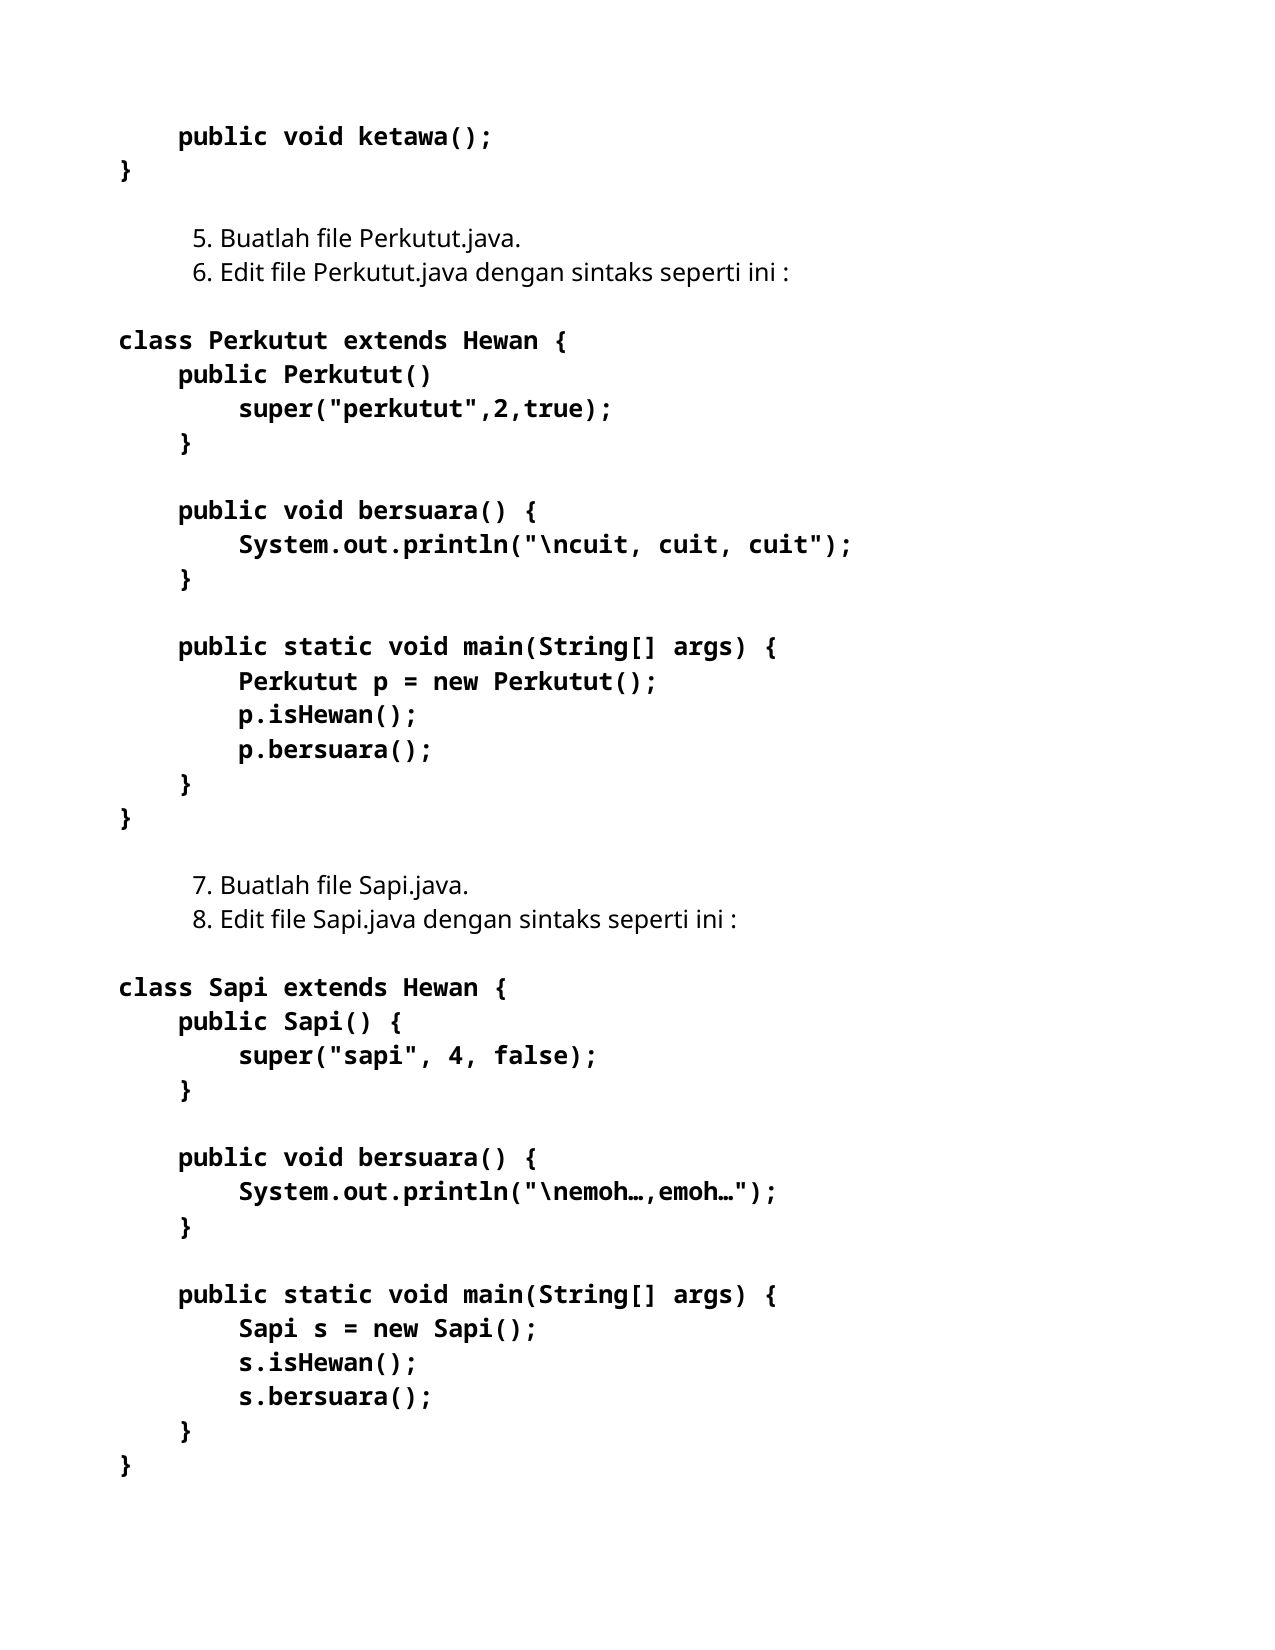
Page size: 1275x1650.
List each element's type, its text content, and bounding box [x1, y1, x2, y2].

text public Sapi() { [118, 1004, 1157, 1038]
text } [118, 1072, 1157, 1106]
text s.isHewan(); [118, 1344, 1157, 1378]
text Perkutut p = new Perkutut(); [118, 663, 1157, 697]
text public void ketawa(); [118, 118, 1157, 152]
text System.out.println("\nemoh…,emoh…"); [118, 1174, 1157, 1208]
text super("perkutut",2,true); [118, 391, 1157, 425]
text public static void main(String[] args) { [118, 629, 1157, 663]
text p.isHewan(); [118, 697, 1157, 731]
text public void bersuara() { [118, 1140, 1157, 1174]
text 5. Buatlah file Perkutut.java. 6. Edit file Perkutut.java dengan sintaks seperti ini : class Perkutut extends Hewan { [118, 220, 1157, 357]
text p.bersuara(); [118, 731, 1157, 765]
text } 7. Buatlah file Sapi.java. 8. Edit file Sapi.java dengan sintaks seperti ini : class Sapi extends Hewan { [118, 799, 1157, 1004]
text } [118, 152, 1157, 220]
text } [118, 425, 1157, 459]
text public Perkutut() [118, 357, 1157, 391]
text Sapi s = new Sapi(); [118, 1310, 1157, 1344]
text } [118, 1412, 1157, 1447]
text super("sapi", 4, false); [118, 1038, 1157, 1072]
text System.out.println("\ncuit, cuit, cuit"); [118, 527, 1157, 561]
text } [118, 1208, 1157, 1242]
text } [118, 1447, 1157, 1515]
text s.bersuara(); [118, 1378, 1157, 1412]
text public void bersuara() { [118, 493, 1157, 527]
text public static void main(String[] args) { [118, 1276, 1157, 1310]
text } [118, 561, 1157, 595]
text } [118, 765, 1157, 799]
